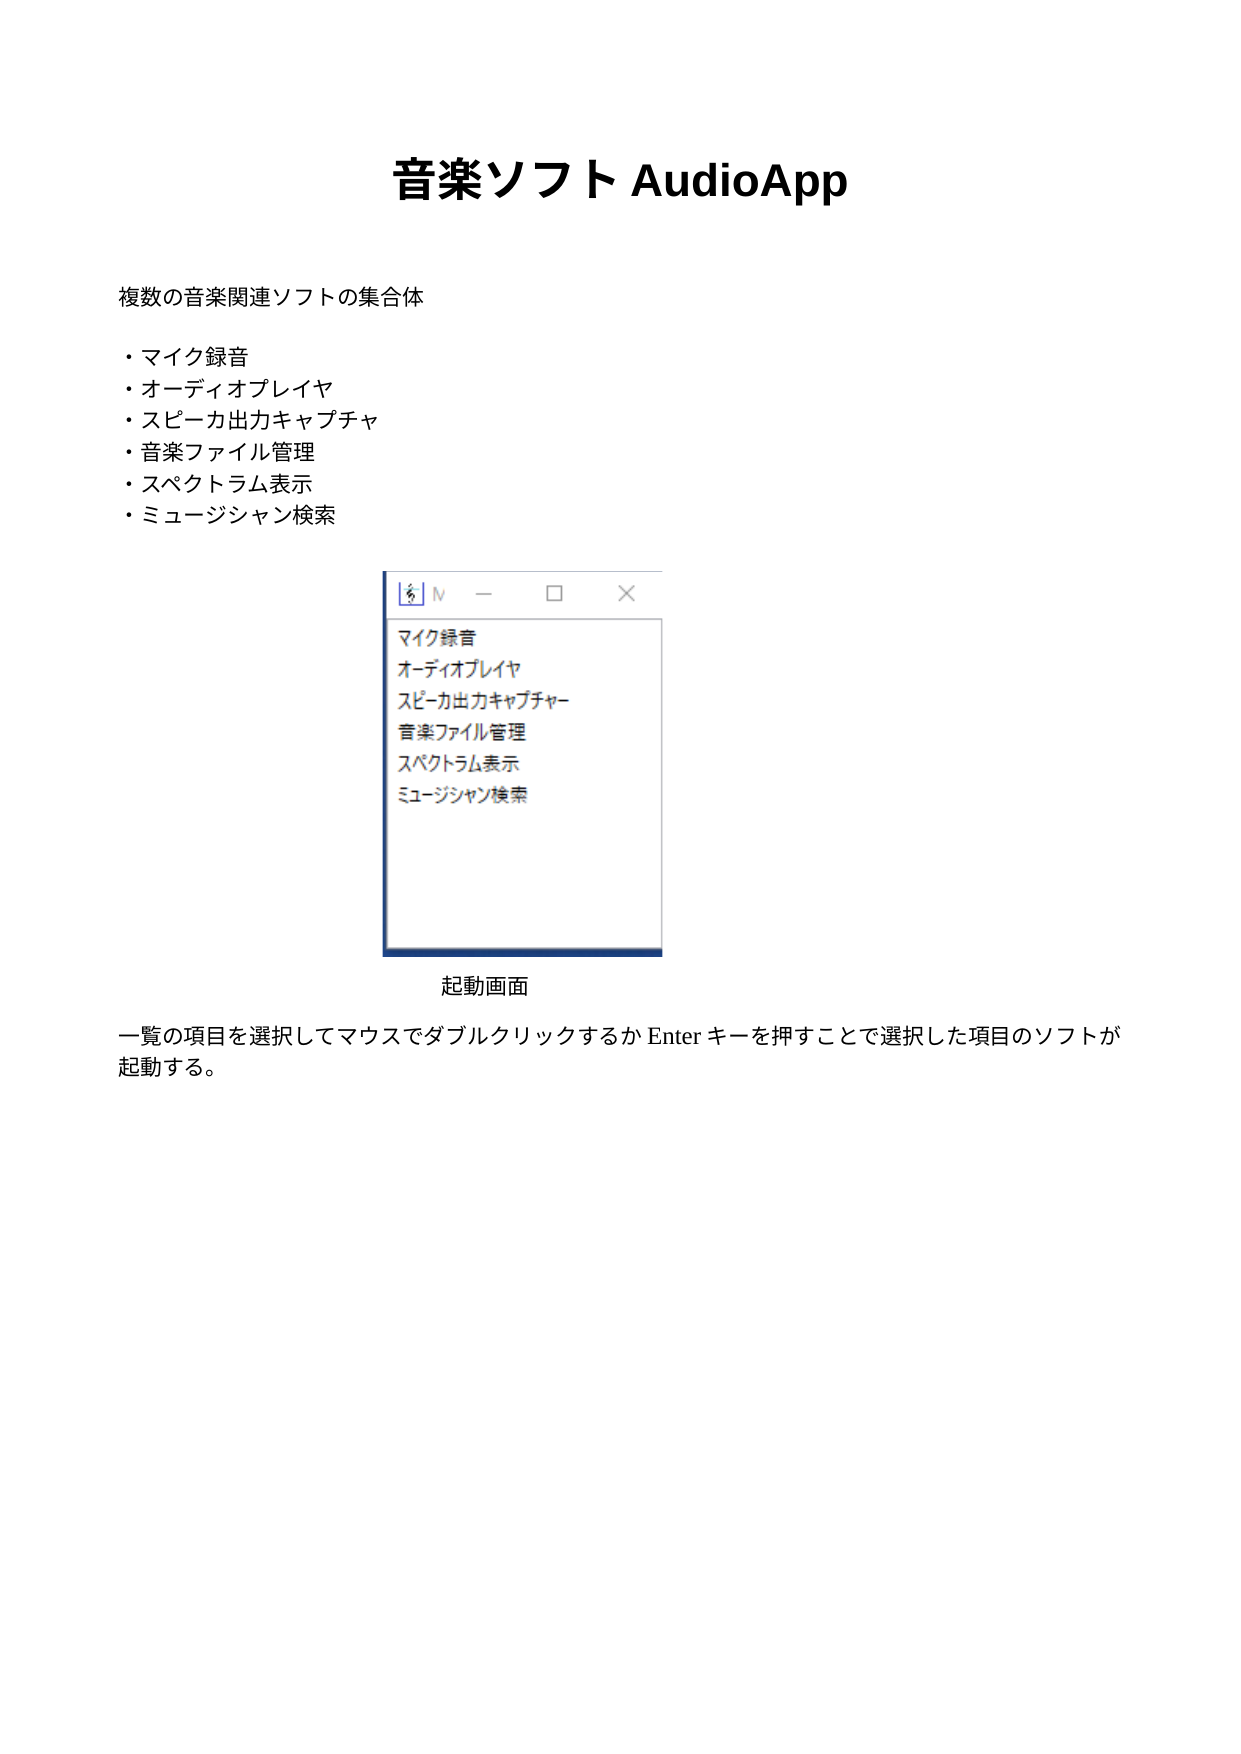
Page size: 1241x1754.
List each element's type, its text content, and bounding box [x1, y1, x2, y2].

text ・マイク録音 [118, 340, 1122, 372]
text ・音楽ファイル管理 [118, 435, 1122, 467]
text 一覧の項目を選択してマウスでダブルクリックするかEnterキーを押すことで選択した項目のソフトが起動する。 [118, 1019, 1122, 1082]
text ・ミュージシャン検索 [118, 498, 1122, 530]
text ・スペクトラム表示 [118, 467, 1122, 498]
title 音楽ソフトAudioApp [118, 143, 1122, 209]
text ・スピーカ出力キャプチャ [118, 403, 1122, 435]
text 複数の音楽関連ソフトの集合体 [118, 279, 1122, 311]
picture [382, 571, 663, 957]
text ・オーディオプレイヤ [118, 372, 1122, 403]
